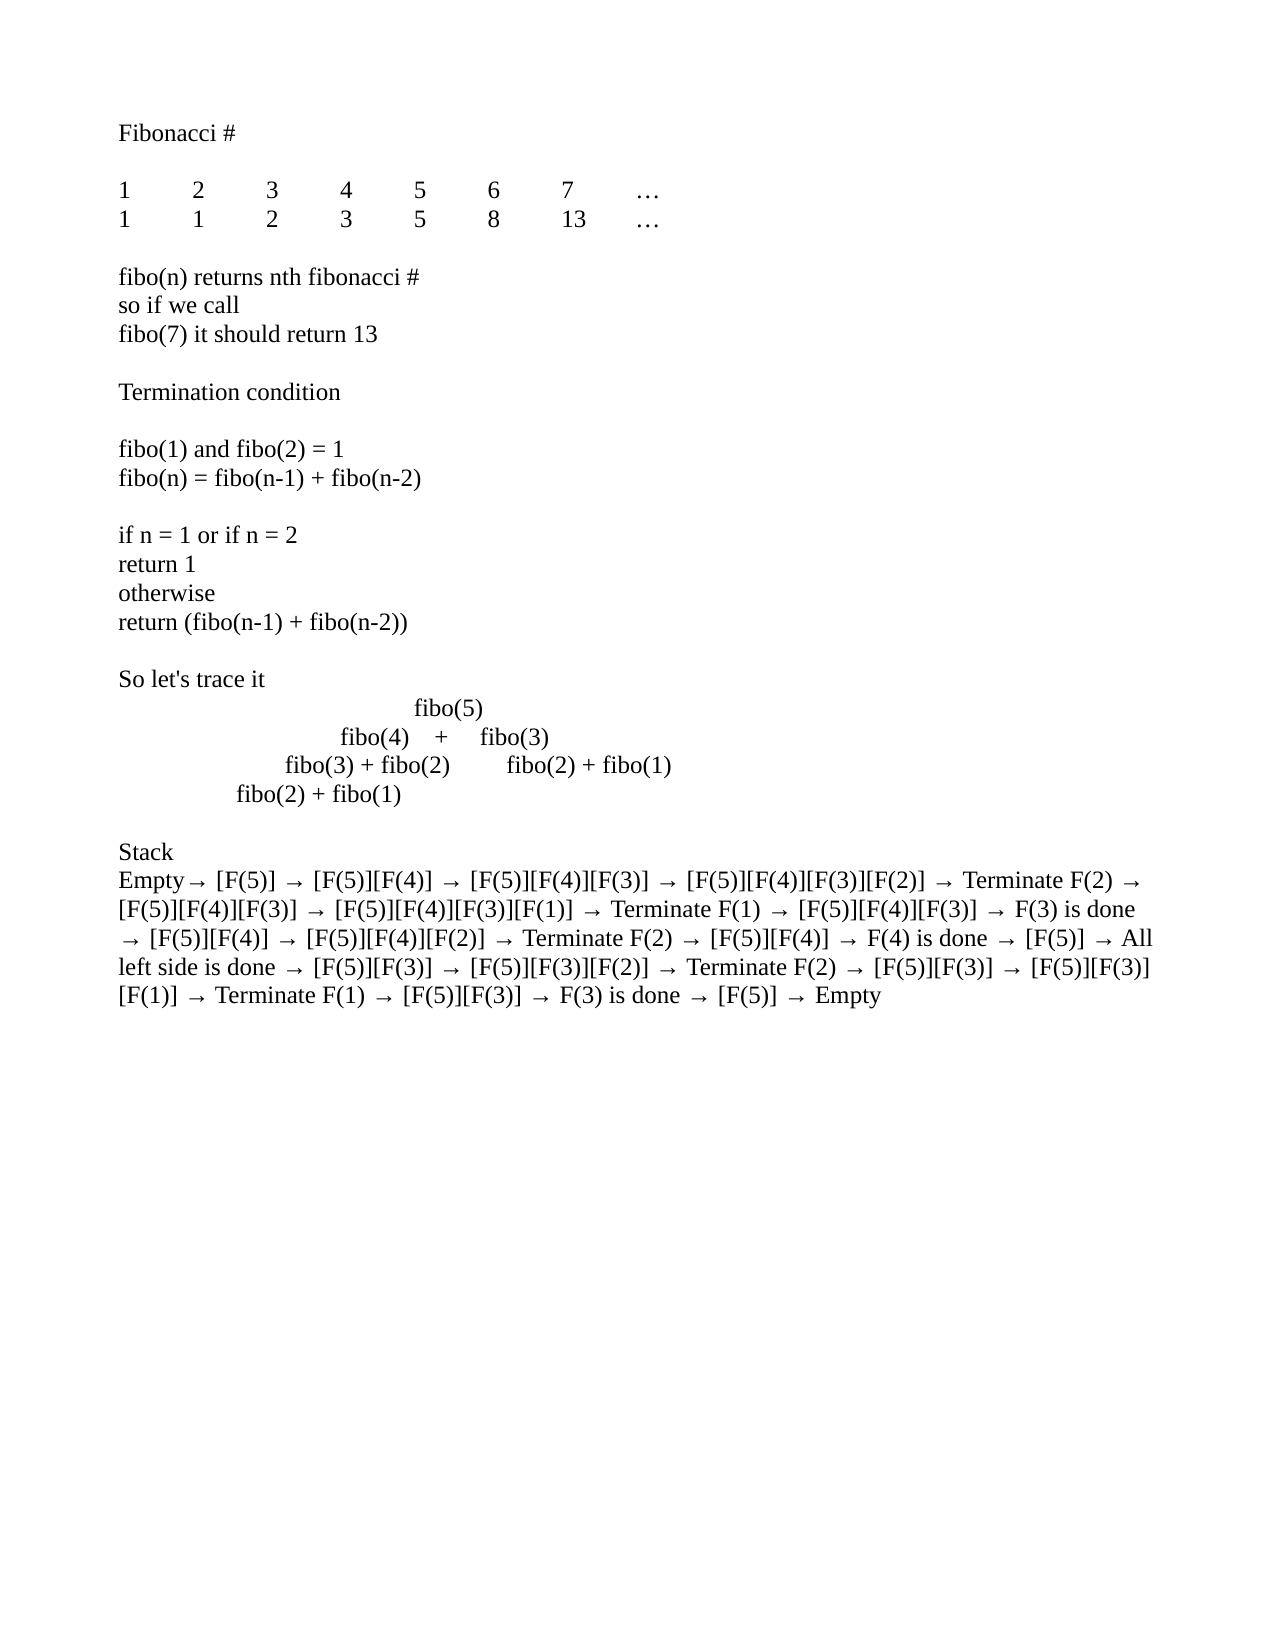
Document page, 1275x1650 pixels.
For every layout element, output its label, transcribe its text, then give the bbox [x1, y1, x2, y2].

text 1 2 3 4 5 6 7 … [118, 176, 1157, 204]
text Empty→ [F(5)] → [F(5)][F(4)] → [F(5)][F(4)][F(3)] → [F(5)][F(4)][F(3)][F(2)] → Terminate F(2) → [F(5)][F(4)][F(3)] → [F(5)][F(4)][F(3)][F(1)] → Terminate F(1) → [F(5)][F(4)][F(3)] → F(3) is done → [F(5)][F(4)] → [F(5)][F(4)][F(2)] → Terminate F(2) → [F(5)][F(4)] → F(4) is done → [F(5)] → All left side is done → [F(5)][F(3)] → [F(5)][F(3)][F(2)] → Terminate F(2) → [F(5)][F(3)] → [F(5)][F(3)][F(1)] → Terminate F(1) → [F(5)][F(3)] → F(3) is done → [F(5)] → Empty [118, 866, 1157, 1009]
text return (fibo(n-1) + fibo(n-2)) [118, 607, 1157, 636]
text fibo(n) = fibo(n-1) + fibo(n-2) [118, 463, 1157, 492]
text fibo(4) + fibo(3) [118, 722, 1157, 751]
text fibo(3) + fibo(2) fibo(2) + fibo(1) [118, 751, 1157, 779]
text return 1 [118, 549, 1157, 578]
text fibo(5) [118, 693, 1157, 722]
text 1 1 2 3 5 8 13 … [118, 204, 1157, 233]
text Stack [118, 837, 1157, 866]
text fibo(2) + fibo(1) [118, 779, 1157, 808]
text fibo(n) returns nth fibonacci # [118, 262, 1157, 291]
text fibo(1) and fibo(2) = 1 [118, 434, 1157, 463]
text so if we call [118, 291, 1157, 319]
text fibo(7) it should return 13 [118, 319, 1157, 348]
text Termination condition [118, 377, 1157, 406]
text if n = 1 or if n = 2 [118, 521, 1157, 549]
text So let's trace it [118, 664, 1157, 693]
text Fibonacci # [118, 118, 1157, 147]
text otherwise [118, 578, 1157, 607]
